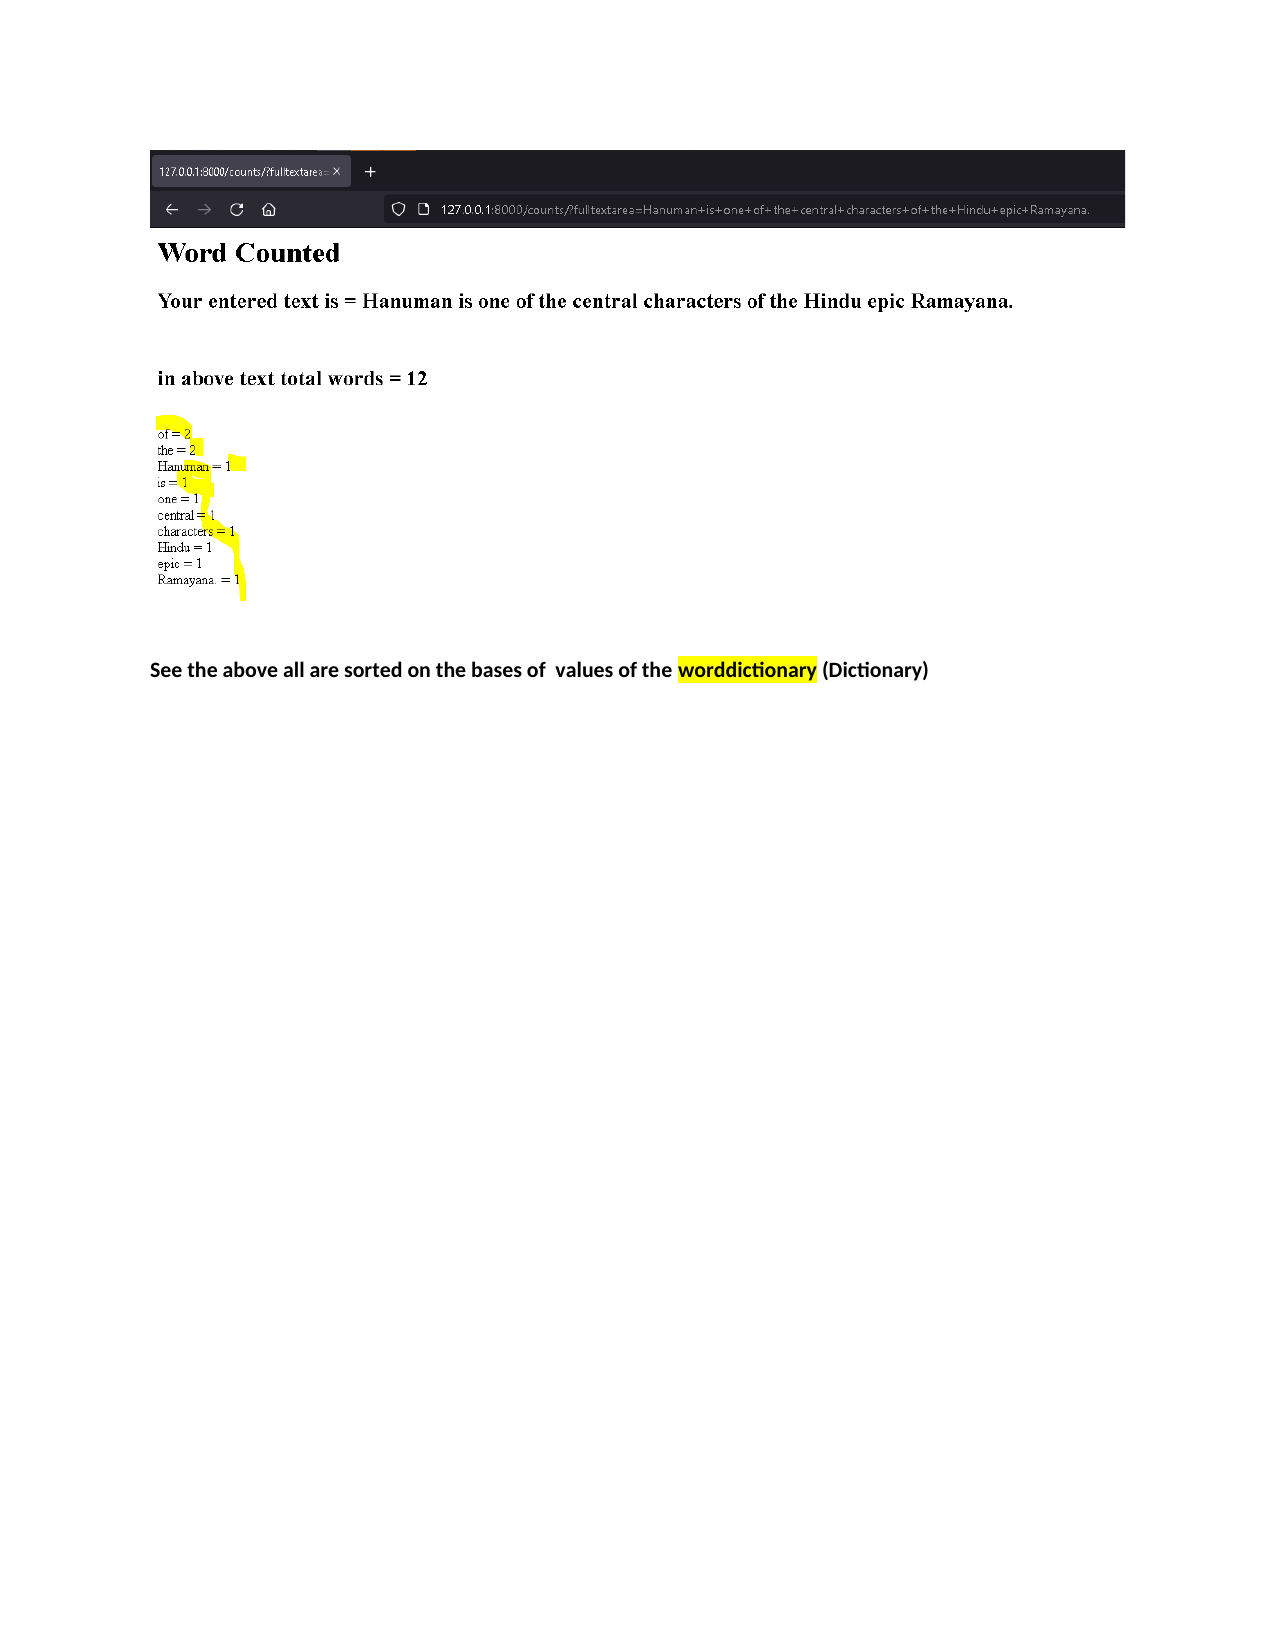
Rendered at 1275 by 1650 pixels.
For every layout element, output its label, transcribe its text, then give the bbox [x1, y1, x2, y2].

text See the above all are sorted on the bases of values of the worddictionary (Dictionary) [150, 656, 1125, 683]
